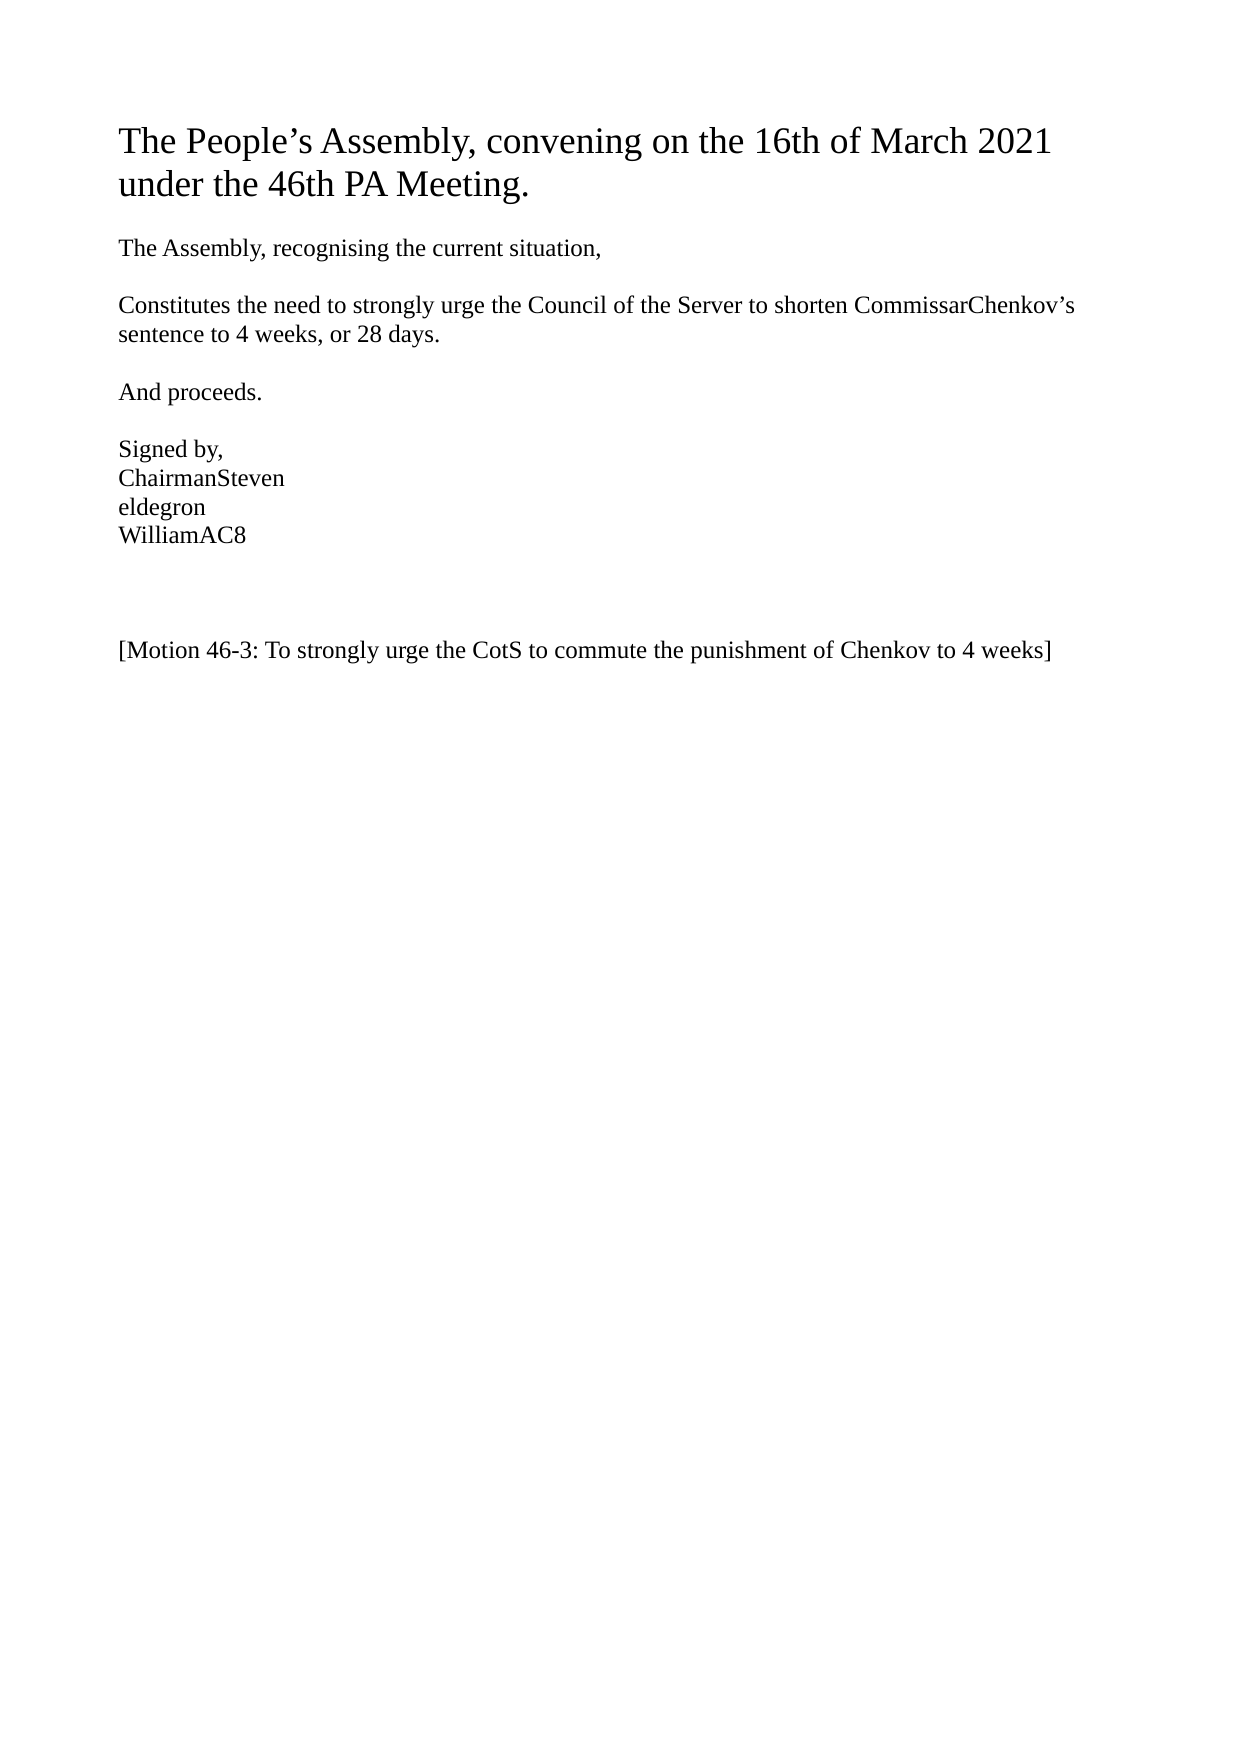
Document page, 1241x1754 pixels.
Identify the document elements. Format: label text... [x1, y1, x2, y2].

text WilliamAC8 [118, 521, 1122, 549]
text Constitutes the need to strongly urge the Council of the Server to shorten CommissarChenkov’s sentence to 4 weeks, or 28 days. [118, 291, 1122, 348]
text Signed by, [118, 434, 1122, 463]
text eldegron [118, 492, 1122, 521]
text The People’s Assembly, convening on the 16th of March 2021 under the 46th PA Meeting. [118, 118, 1122, 204]
text And proceeds. [118, 377, 1122, 406]
text [Motion 46-3: To strongly urge the CotS to commute the punishment of Chenkov to 4 weeks] [118, 636, 1122, 664]
text ChairmanSteven [118, 463, 1122, 492]
text The Assembly, recognising the current situation, [118, 233, 1122, 262]
